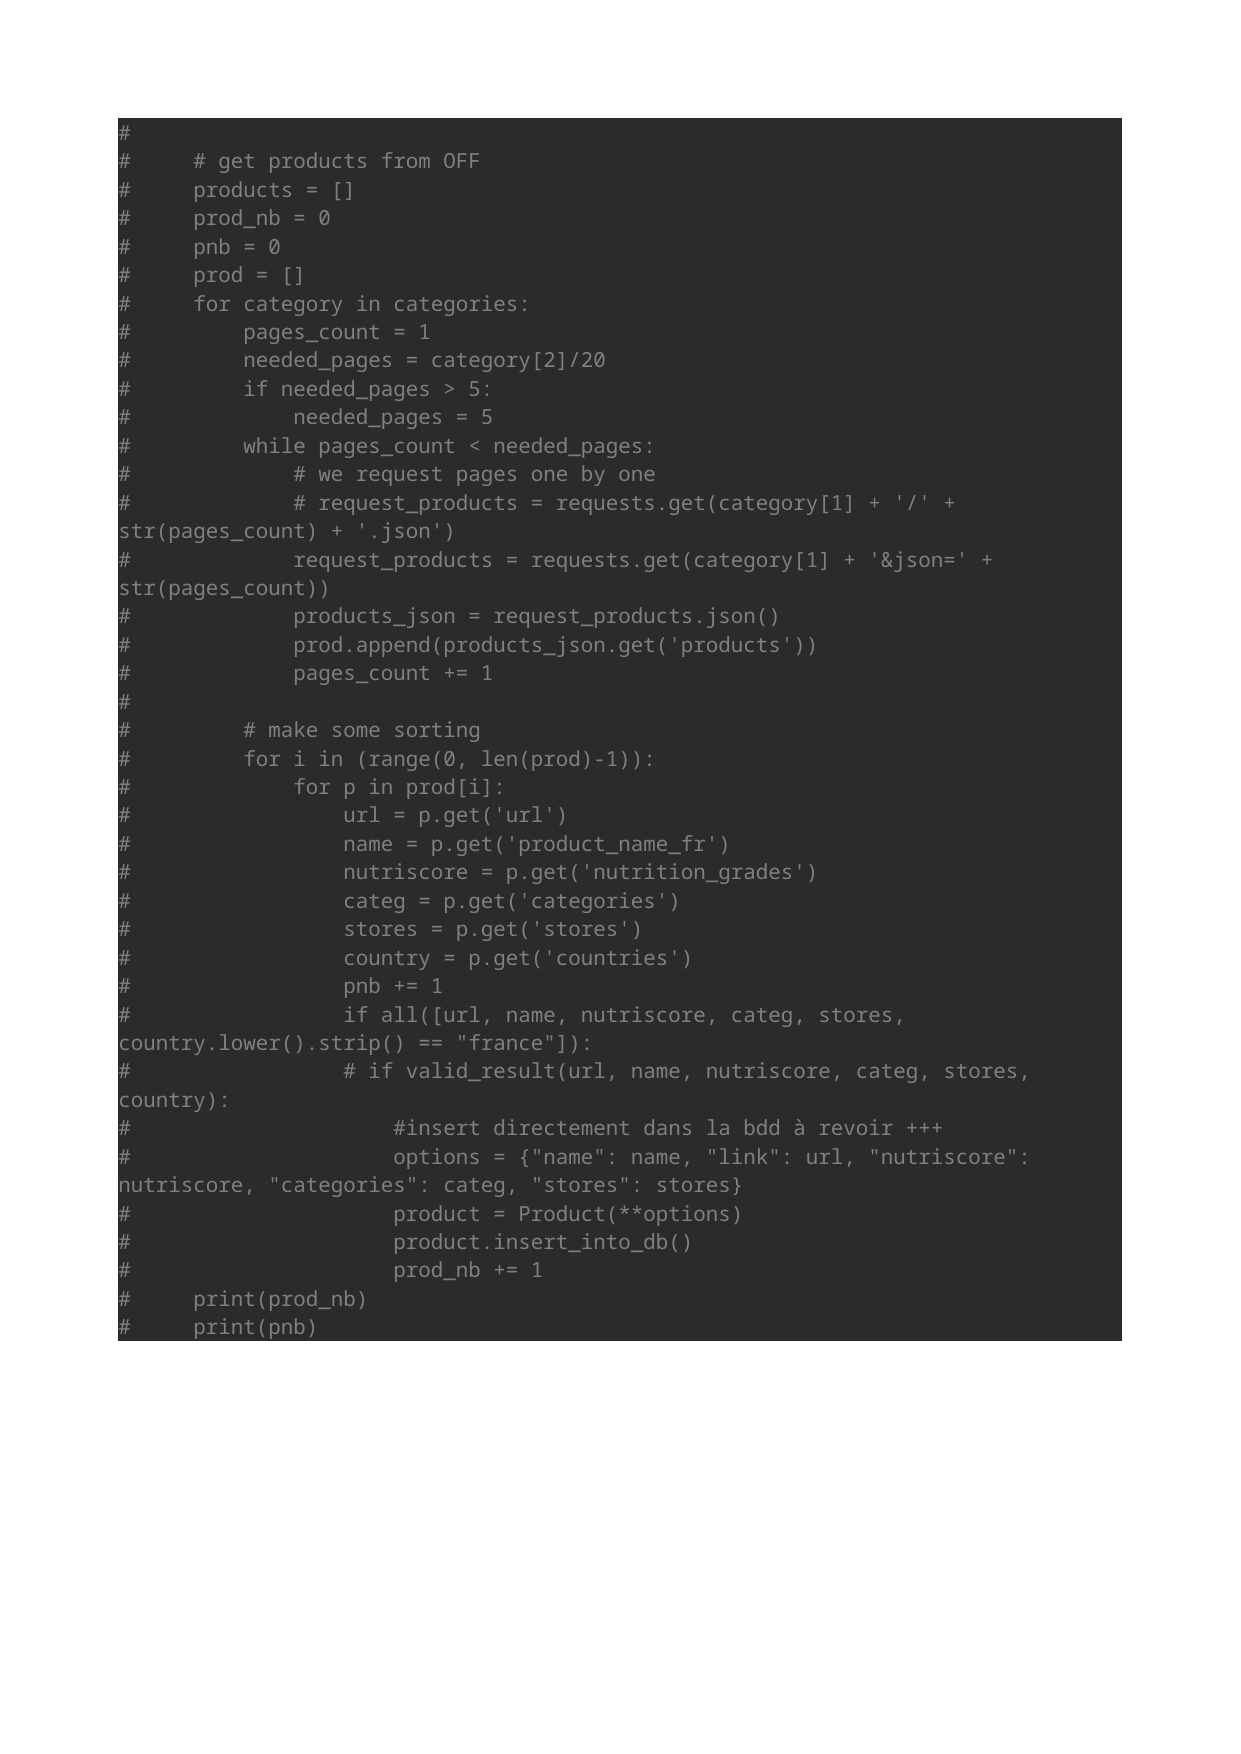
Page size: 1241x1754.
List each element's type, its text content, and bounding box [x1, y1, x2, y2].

text # nutriscore = p.get('nutrition_grades') [118, 857, 1122, 886]
text # product = Product(**options) [118, 1199, 1122, 1227]
text # # request_products = requests.get(category[1] + '/' + str(pages_count) + '.json') [118, 488, 1122, 545]
text # request_products = requests.get(category[1] + '&json=' + str(pages_count)) [118, 545, 1122, 602]
text # # get products from OFF [118, 147, 1122, 175]
text # for i in (range(0, len(prod)-1)): [118, 744, 1122, 772]
text # # make some sorting [118, 715, 1122, 744]
text # # if valid_result(url, name, nutriscore, categ, stores, country): [118, 1057, 1122, 1113]
text # #insert directement dans la bdd à revoir +++ [118, 1113, 1122, 1142]
text # pages_count += 1 [118, 658, 1122, 687]
text # name = p.get('product_name_fr') [118, 829, 1122, 857]
text # [118, 687, 1122, 715]
text # print(prod_nb) [118, 1284, 1122, 1312]
text # needed_pages = category[2]/20 [118, 346, 1122, 374]
text # print(pnb) [118, 1312, 1122, 1341]
text # options = {"name": name, "link": url, "nutriscore": nutriscore, "categories": categ, "stores": stores} [118, 1142, 1122, 1199]
text # pnb += 1 [118, 971, 1122, 1000]
text # # we request pages one by one [118, 459, 1122, 488]
text # stores = p.get('stores') [118, 914, 1122, 943]
text # needed_pages = 5 [118, 402, 1122, 431]
text # prod_nb = 0 [118, 203, 1122, 232]
text # url = p.get('url') [118, 801, 1122, 829]
text # products = [] [118, 175, 1122, 203]
text # if needed_pages > 5: [118, 374, 1122, 402]
text # pages_count = 1 [118, 317, 1122, 346]
text # categ = p.get('categories') [118, 886, 1122, 914]
text # product.insert_into_db() [118, 1227, 1122, 1256]
text # [118, 118, 1122, 147]
text # prod_nb += 1 [118, 1256, 1122, 1284]
text # country = p.get('countries') [118, 943, 1122, 971]
text # while pages_count < needed_pages: [118, 431, 1122, 459]
text # products_json = request_products.json() [118, 602, 1122, 630]
text # prod = [] [118, 260, 1122, 289]
text # pnb = 0 [118, 232, 1122, 260]
text # prod.append(products_json.get('products')) [118, 630, 1122, 658]
text # for category in categories: [118, 289, 1122, 317]
text # if all([url, name, nutriscore, categ, stores, country.lower().strip() == "france"]): [118, 1000, 1122, 1057]
text # for p in prod[i]: [118, 772, 1122, 801]
